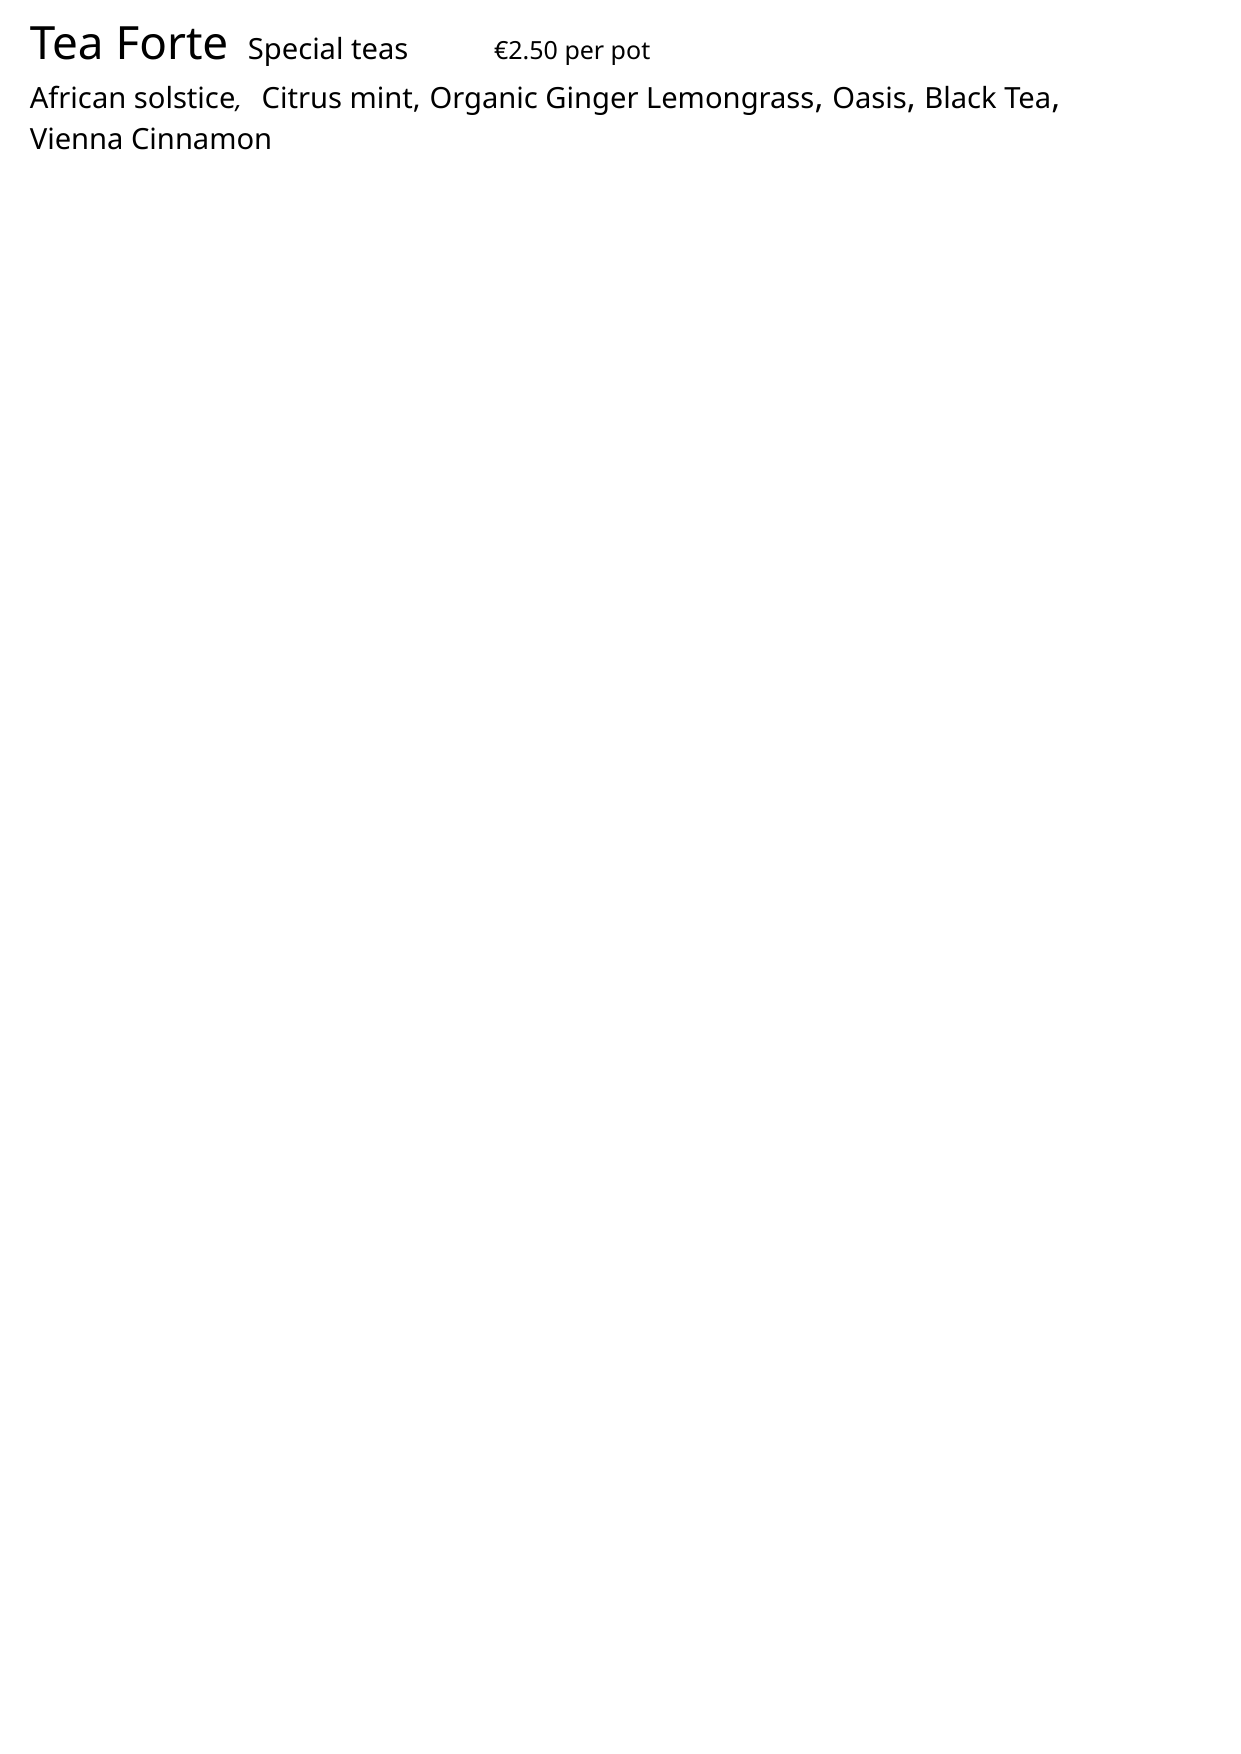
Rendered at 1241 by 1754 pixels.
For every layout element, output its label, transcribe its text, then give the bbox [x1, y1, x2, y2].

text Tea Forte Special teas €2.50 per pot [29, 11, 1234, 73]
text Vienna Cinnamon [29, 118, 1234, 158]
text African solstice, Citrus mint, Organic Ginger Lemongrass, Oasis, Black Tea, [29, 73, 1234, 118]
